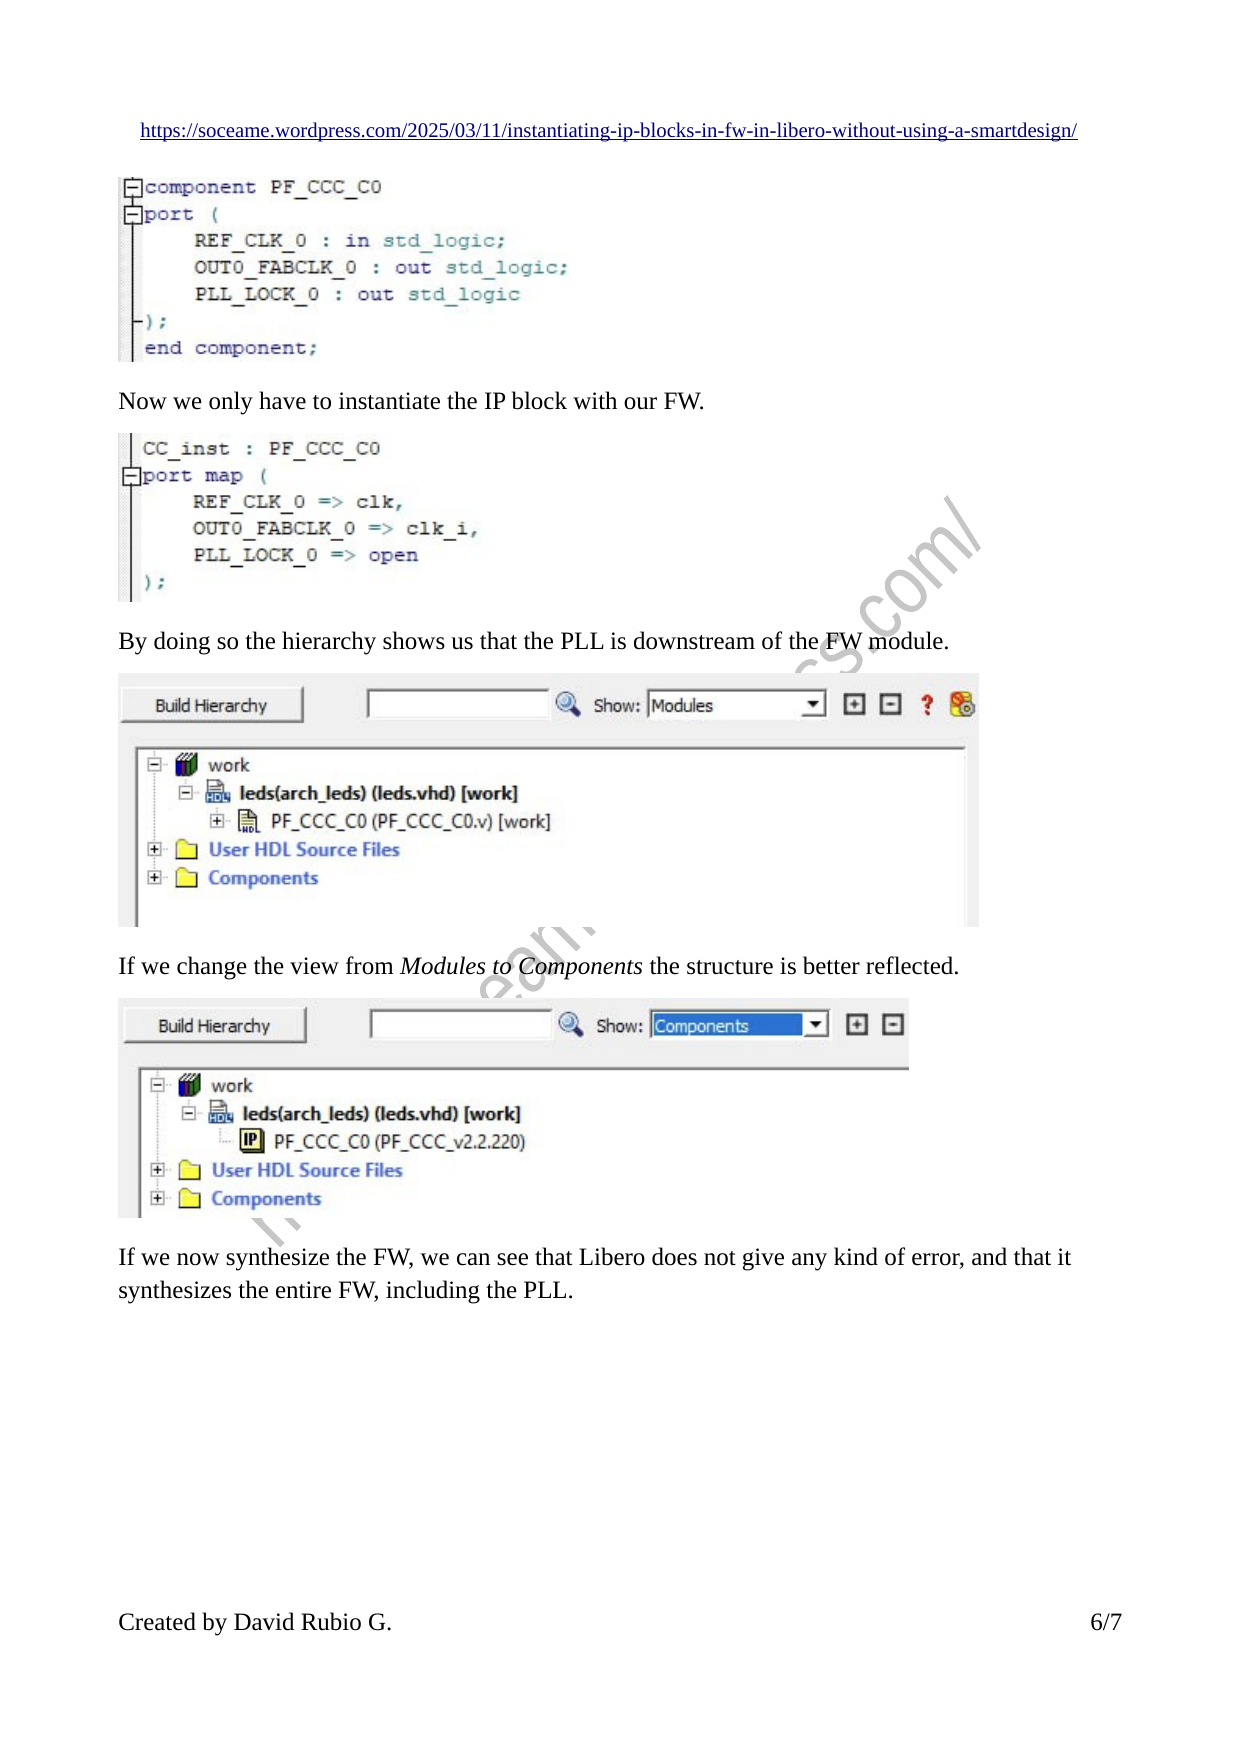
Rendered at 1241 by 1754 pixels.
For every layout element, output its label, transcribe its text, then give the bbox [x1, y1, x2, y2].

text By doing so the hierarchy shows us that the PLL is downstream of the FW module. [874, 626, 1122, 655]
text By doing so the hierarchy shows us that the PLL is downstream of the FW module. [118, 626, 882, 655]
picture [118, 433, 540, 602]
picture [118, 177, 665, 362]
picture [118, 998, 909, 1218]
text Now we only have to instantiate the IP block with our FW. [118, 386, 1122, 414]
text If we change the view from Modules to Components the structure is better reflected. [545, 951, 1122, 980]
picture [118, 673, 979, 927]
text If we change the view from Modules to Components the structure is better reflected. [118, 951, 528, 980]
text If we now synthesize the FW, we can see that Libero does not give any kind of error, and that it synthesizes the entire FW, including the PLL. [118, 1242, 1122, 1304]
